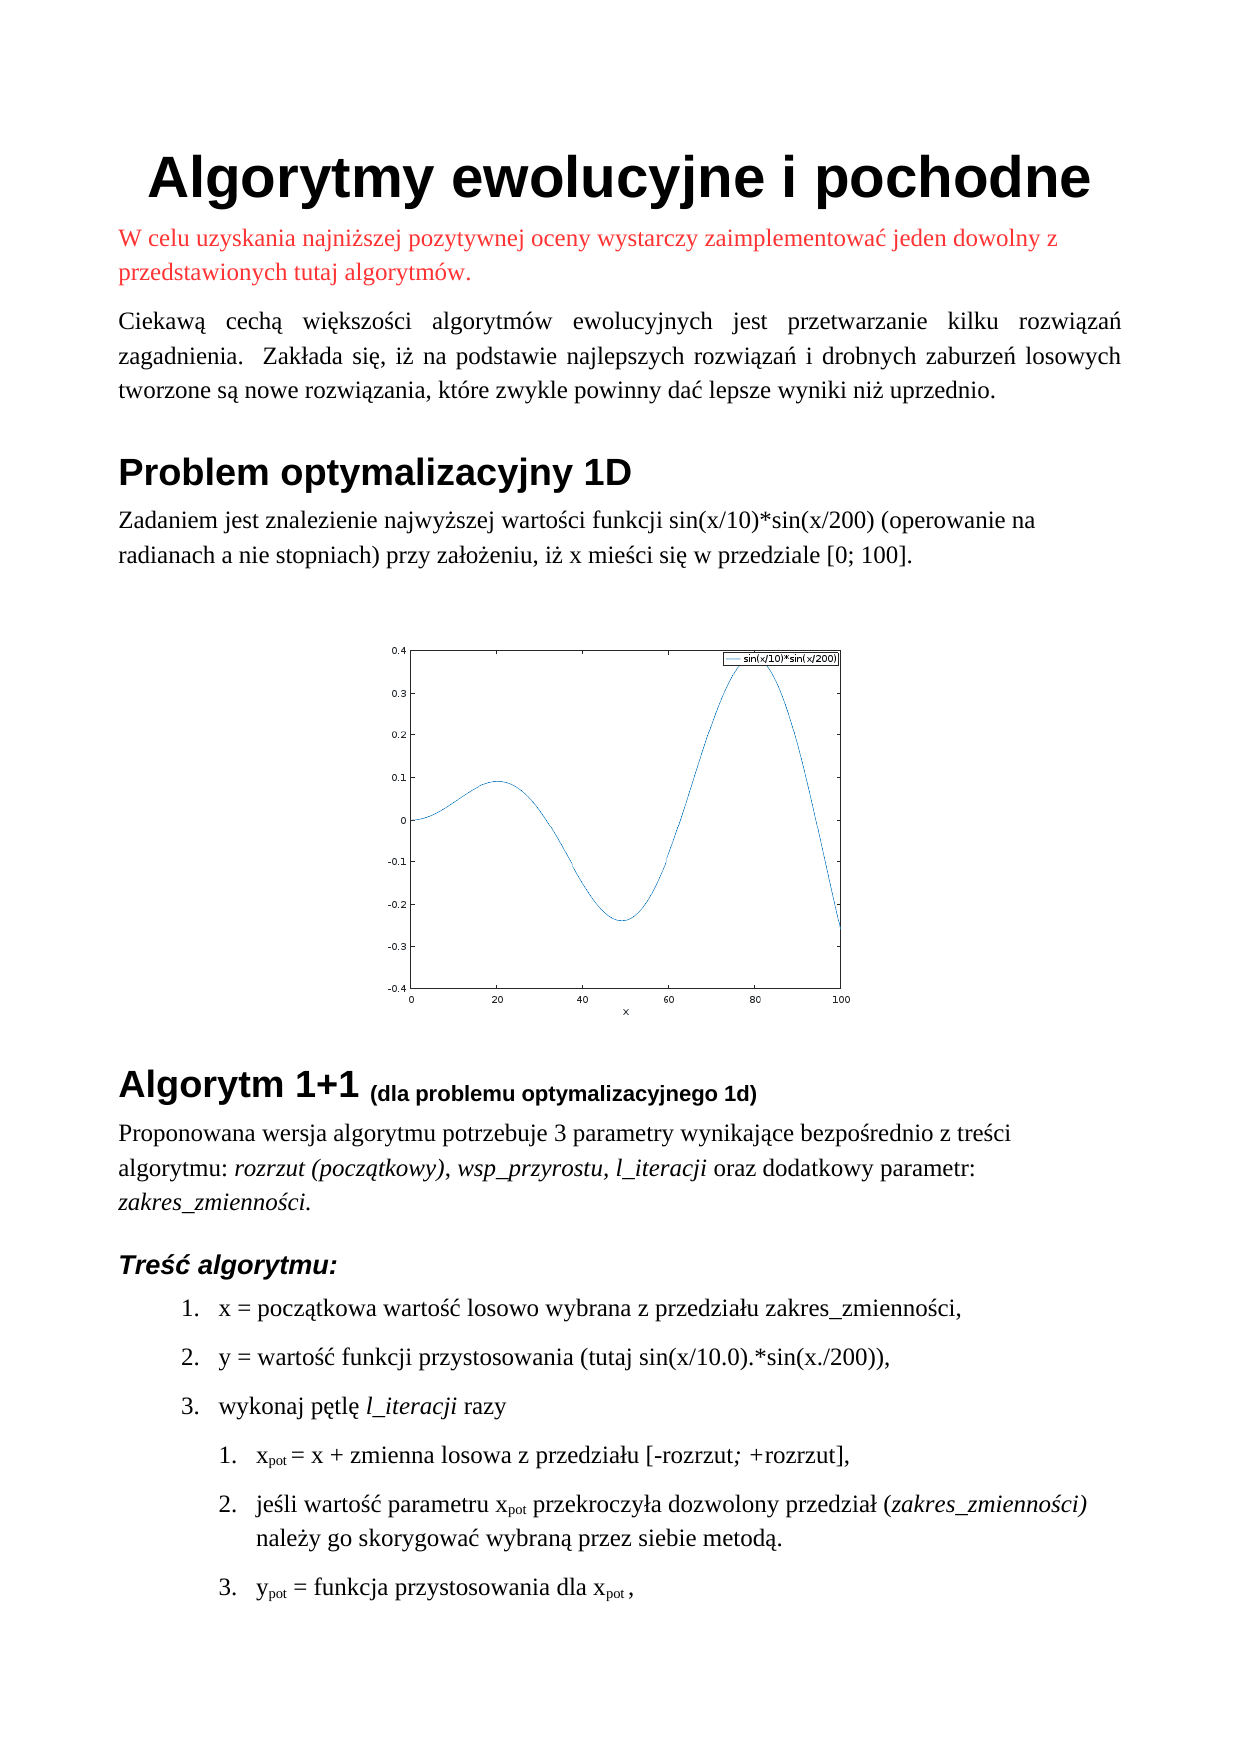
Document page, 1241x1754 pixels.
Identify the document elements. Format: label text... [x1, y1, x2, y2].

picture [385, 638, 855, 1017]
title Algorytmy ewolucyjne i pochodne [118, 143, 1122, 210]
text Ciekawą cechą większości algorytmów ewolucyjnych jest przetwarzanie kilku rozwiązań zagadnienia. Zakłada się, iż na podstawie najlepszych rozwiązań i drobnych zaburzeń losowych tworzone są nowe rozwiązania, które zwykle powinny dać lepsze wyniki niż uprzednio. [118, 306, 1122, 404]
subtitle Treść algorytmu: [118, 1249, 1122, 1280]
subtitle Algorytm 1+1 (dla problemu optymalizacyjnego 1d) [118, 1062, 1122, 1106]
list xpot = x + zmienna losowa z przedziału [-rozrzut; +rozrzut], [218, 1440, 1122, 1468]
text W celu uzyskania najniższej pozytywnej oceny wystarczy zaimplementować jeden dowolny z przedstawionych tutaj algorytmów. [118, 223, 1122, 286]
list jeśli wartość parametru xpot przekroczyła dozwolony przedział (zakres_zmienności) należy go skorygować wybraną przez siebie metodą. [218, 1489, 1122, 1552]
subtitle Problem optymalizacyjny 1D [118, 449, 1122, 493]
list wykonaj pętlę l_iteracji razy [181, 1391, 1122, 1419]
text Zadaniem jest znalezienie najwyższej wartości funkcji sin(x/10)*sin(x/200) (operowanie na radianach a nie stopniach) przy założeniu, iż x mieści się w przedziale [0; 100]. [118, 505, 1122, 569]
list y = wartość funkcji przystosowania (tutaj sin(x/10.0).*sin(x./200)), [181, 1342, 1122, 1370]
list x = początkowa wartość losowo wybrana z przedziału zakres_zmienności, [181, 1293, 1122, 1321]
list ypot = funkcja przystosowania dla xpot , [218, 1572, 1122, 1601]
text Proponowana wersja algorytmu potrzebuje 3 parametry wynikające bezpośrednio z treści algorytmu: rozrzut (początkowy), wsp_przyrostu, l_iteracji oraz dodatkowy parametr: zakres_zmienności. [118, 1118, 1122, 1216]
